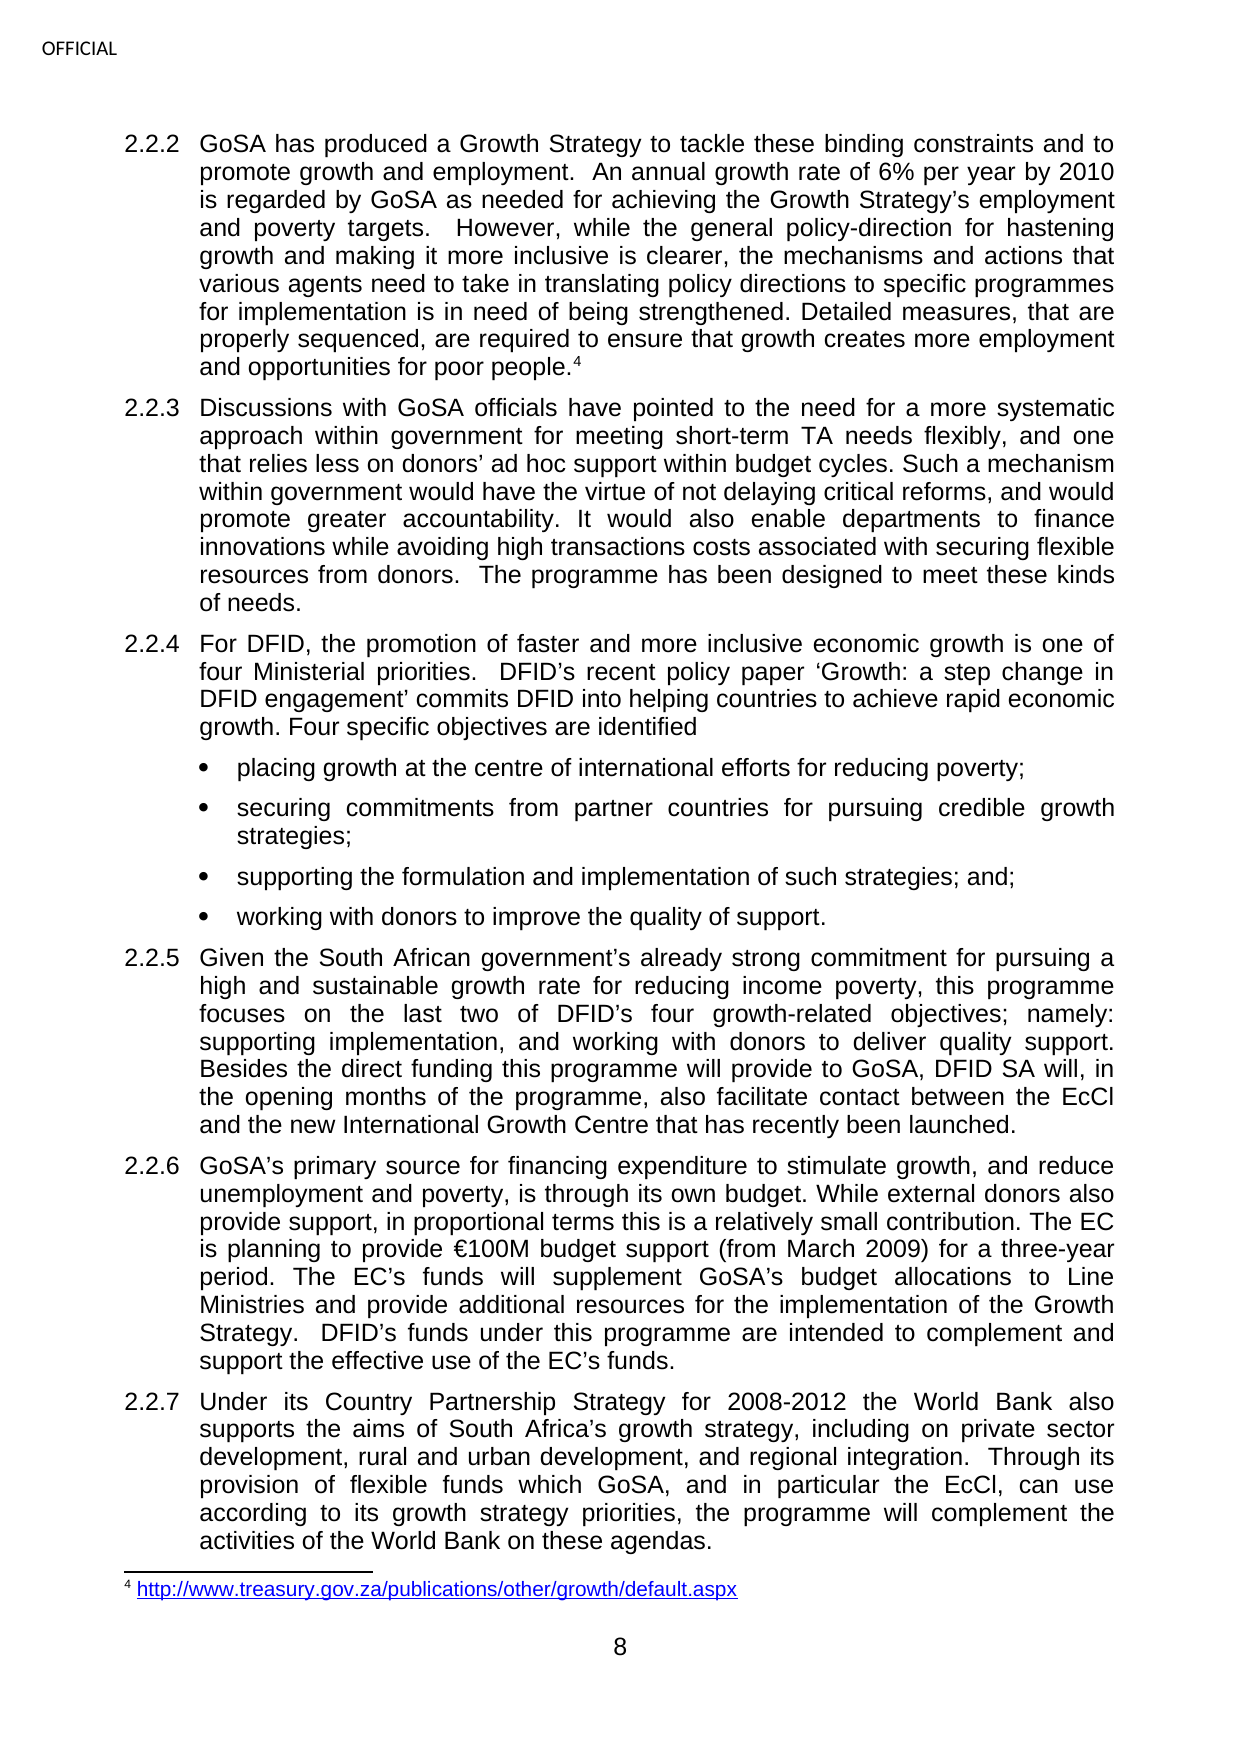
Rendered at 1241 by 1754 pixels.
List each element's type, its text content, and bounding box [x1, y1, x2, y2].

list GoSA’s primary source for financing expenditure to stimulate growth, and reduce unemployment and poverty, is through its own budget. While external donors also provide support, in proportional terms this is a relatively small contribution. The EC is planning to provide €100M budget support (from March 2009) for a three-year period. The EC’s funds will supplement GoSA’s budget allocations to Line Ministries and provide additional resources for the implementation of the Growth Strategy. DFID’s funds under this programme are intended to complement and support the effective use of the EC’s funds. [124, 1152, 1116, 1375]
list GoSA has produced a Growth Strategy to tackle these binding constraints and to promote growth and employment. An annual growth rate of 6% per year by 2010 is regarded by GoSA as needed for achieving the Growth Strategy’s employment and poverty targets. However, while the general policy-direction for hastening growth and making it more inclusive is clearer, the mechanisms and actions that various agents need to take in translating policy directions to specific programmes for implementation is in need of being strengthened. Detailed measures, that are properly sequenced, are required to ensure that growth creates more employment and opportunities for poor people. [124, 130, 1116, 381]
list http://www.treasury.gov.za/publications/other/growth/default.aspx [124, 1578, 1116, 1601]
list placing growth at the centre of international efforts for reducing poverty; [199, 754, 1116, 782]
list Given the South African government’s already strong commitment for pursuing a high and sustainable growth rate for reducing income poverty, this programme focuses on the last two of DFID’s four growth-related objectives; namely: supporting implementation, and working with donors to deliver quality support. Besides the direct funding this programme will provide to GoSA, DFID SA will, in the opening months of the programme, also facilitate contact between the EcCl and the new International Growth Centre that has recently been launched. [124, 944, 1116, 1139]
list working with donors to improve the quality of support. [199, 903, 1116, 931]
list securing commitments from partner countries for pursuing credible growth strategies; [199, 794, 1116, 850]
list Discussions with GoSA officials have pointed to the need for a more systematic approach within government for meeting short-term TA needs flexibly, and one that relies less on donors’ ad hoc support within budget cycles. Such a mechanism within government would have the virtue of not delaying critical reforms, and would promote greater accountability. It would also enable departments to finance innovations while avoiding high transactions costs associated with securing flexible resources from donors. The programme has been designed to meet these kinds of needs. [124, 394, 1116, 617]
list supporting the formulation and implementation of such strategies; and; [199, 863, 1116, 891]
list For DFID, the promotion of faster and more inclusive economic growth is one of four Ministerial priorities. DFID’s recent policy paper ‘Growth: a step change in DFID engagement’ commits DFID into helping countries to achieve rapid economic growth. Four specific objectives are identified [124, 629, 1116, 741]
list Under its Country Partnership Strategy for 2008-2012 the World Bank also supports the aims of South Africa’s growth strategy, including on private sector development, rural and urban development, and regional integration. Through its provision of flexible funds which GoSA, and in particular the EcCl, can use according to its growth strategy priorities, the programme will complement the activities of the World Bank on these agendas. [124, 1387, 1116, 1555]
